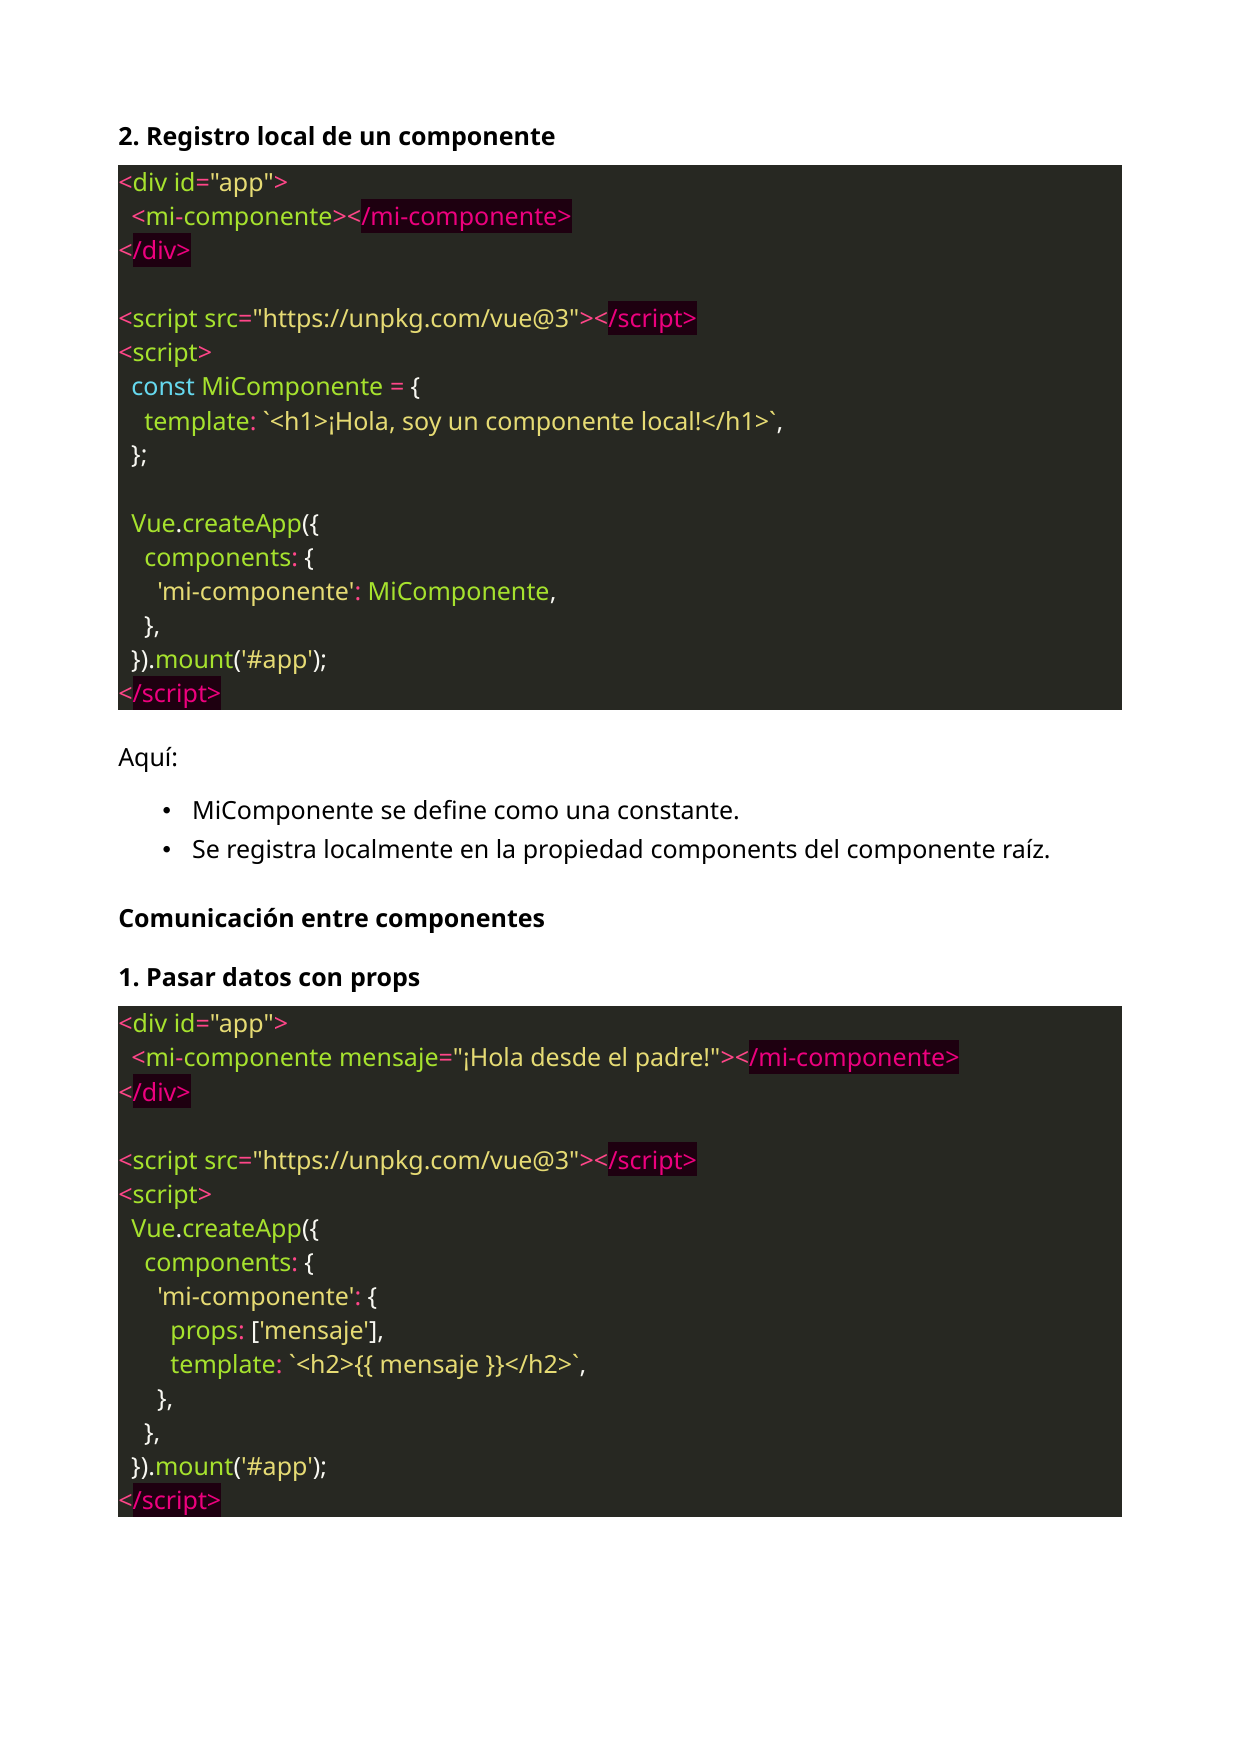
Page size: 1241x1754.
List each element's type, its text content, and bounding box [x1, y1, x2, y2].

list Se registra localmente en la propiedad components del componente raíz. [162, 832, 1122, 866]
text </script> [118, 676, 1122, 710]
text }).mount('#app'); [118, 1449, 1122, 1483]
text template: `<h2>{{ mensaje }}</h2>`, [118, 1347, 1122, 1381]
text Vue.createApp({ [118, 505, 1122, 539]
text template: `<h1>¡Hola, soy un componente local!</h1>`, [118, 403, 1122, 437]
text Aquí: [118, 739, 1122, 773]
text const MiComponente = { [118, 369, 1122, 403]
text <script src="https://unpkg.com/vue@3"></script> [118, 1142, 1122, 1176]
text </div> [118, 233, 1122, 267]
subtitle 1. Pasar datos con props [118, 959, 1122, 993]
text }, [118, 1381, 1122, 1415]
text }; [118, 437, 1122, 471]
text }).mount('#app'); [118, 642, 1122, 676]
text <div id="app"> [118, 1006, 1122, 1040]
text components: { [118, 1244, 1122, 1278]
subtitle 2. Registro local de un componente [118, 118, 1122, 152]
list MiComponente se define como una constante. [162, 793, 1122, 827]
text <div id="app"> [118, 165, 1122, 199]
text 'mi-componente': MiComponente, [118, 573, 1122, 607]
text <mi-componente mensaje="¡Hola desde el padre!"></mi-componente> [118, 1040, 1122, 1074]
text <script> [118, 1176, 1122, 1210]
text }, [118, 607, 1122, 642]
text </script> [118, 1483, 1122, 1517]
subtitle Comunicación entre componentes [118, 900, 1122, 934]
text }, [118, 1415, 1122, 1449]
text props: ['mensaje'], [118, 1313, 1122, 1347]
text <mi-componente></mi-componente> [118, 199, 1122, 233]
text 'mi-componente': { [118, 1278, 1122, 1313]
text <script> [118, 335, 1122, 369]
text components: { [118, 539, 1122, 573]
text Vue.createApp({ [118, 1210, 1122, 1244]
text </div> [118, 1074, 1122, 1108]
text <script src="https://unpkg.com/vue@3"></script> [118, 301, 1122, 335]
